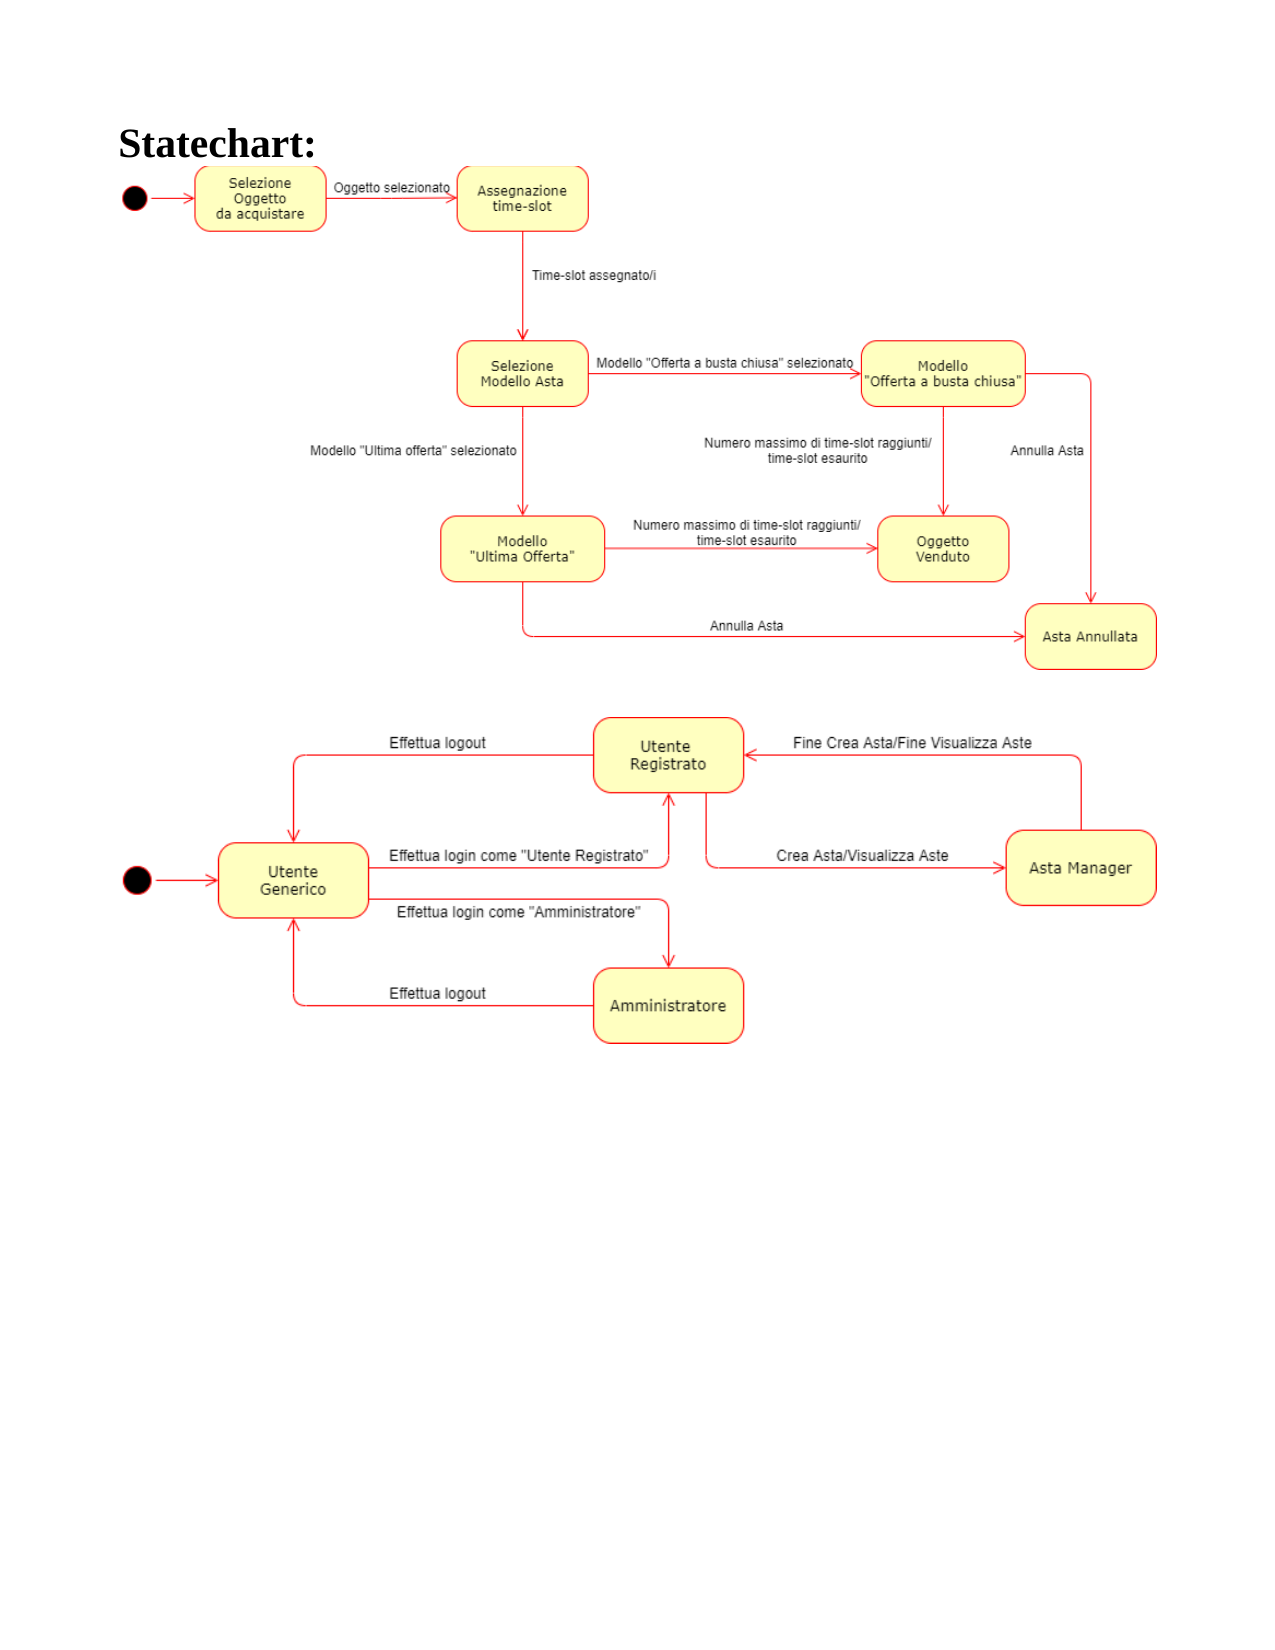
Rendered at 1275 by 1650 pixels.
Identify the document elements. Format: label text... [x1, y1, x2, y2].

text Statechart: [118, 118, 1157, 166]
picture [118, 717, 1157, 1044]
picture [118, 166, 1157, 670]
